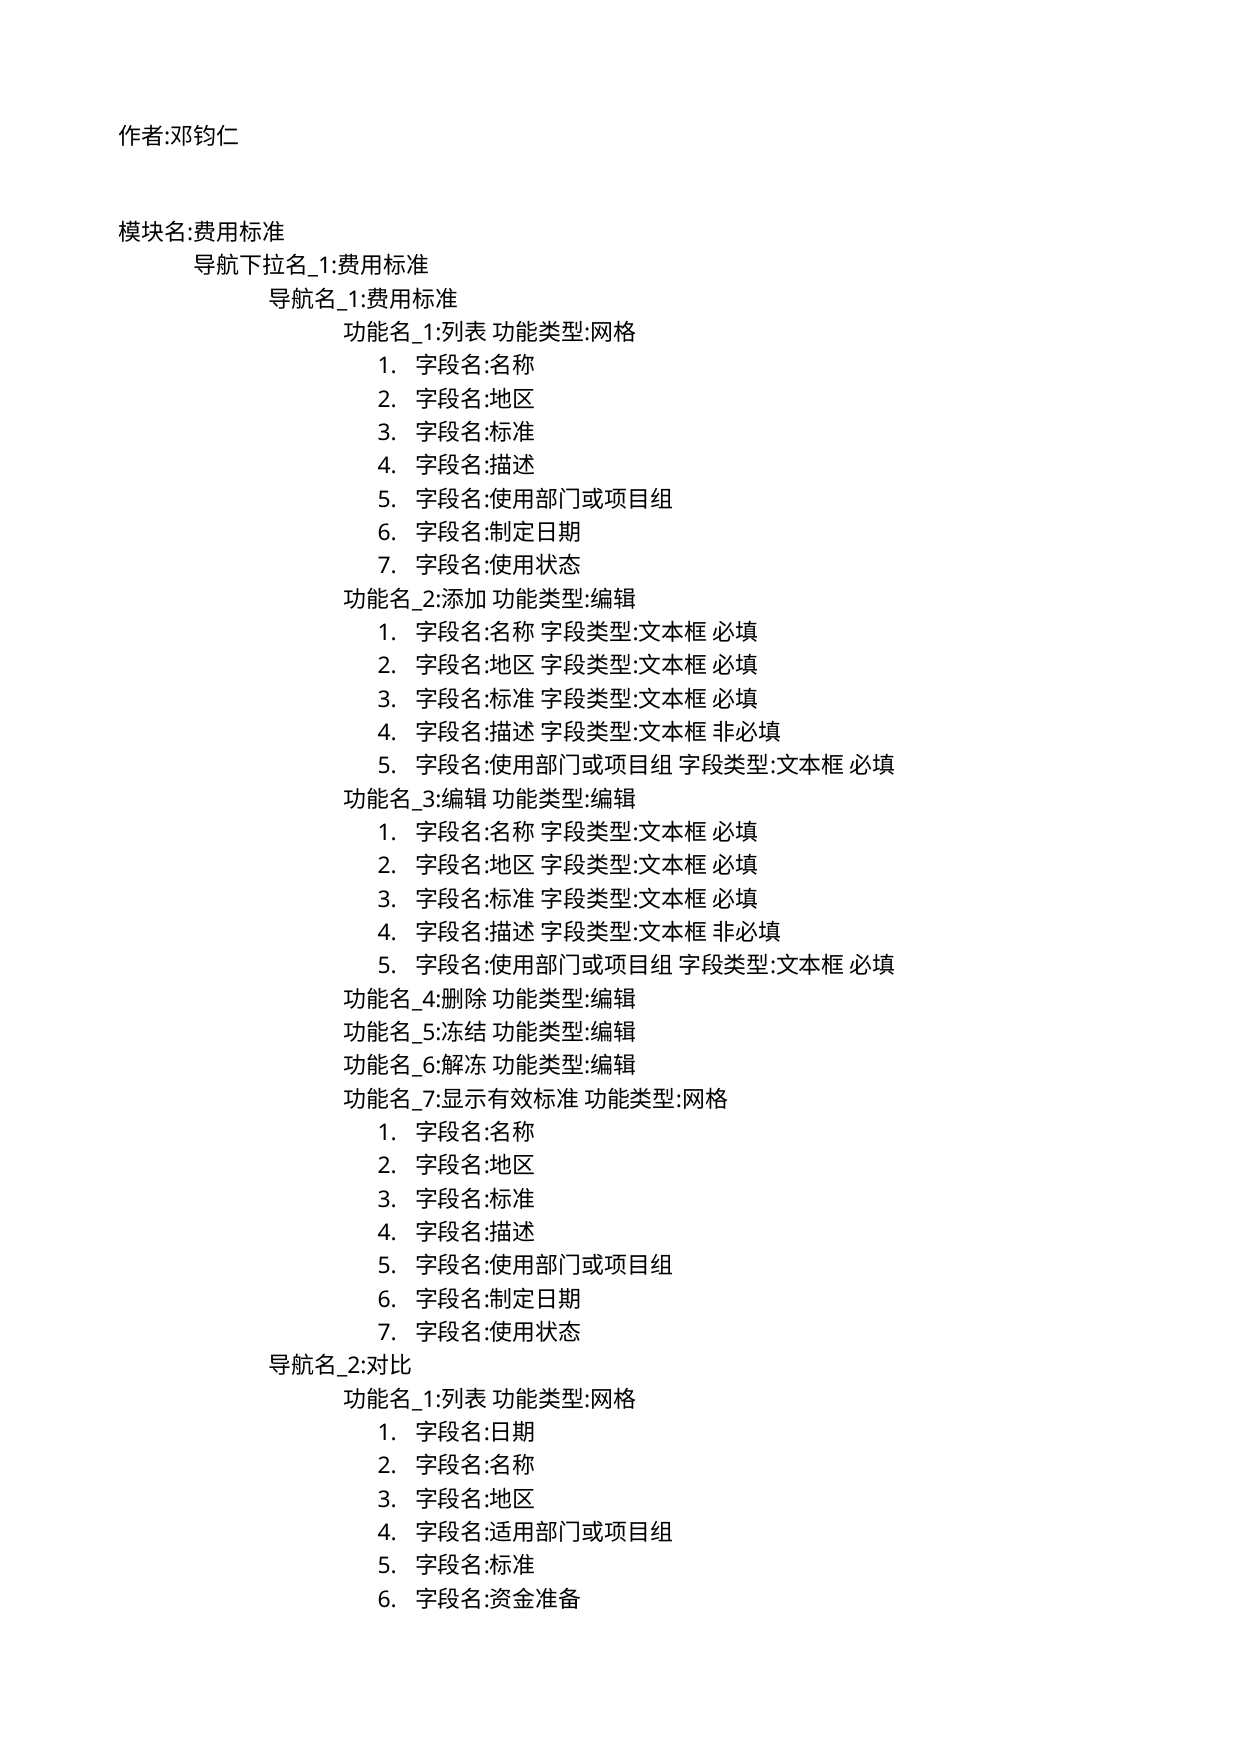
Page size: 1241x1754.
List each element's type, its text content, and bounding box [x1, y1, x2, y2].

text 功能名_2:添加 功能类型:编辑 [118, 581, 1122, 614]
text 功能名_1:列表 功能类型:网格 [118, 314, 1122, 347]
text 功能名_5:冻结 功能类型:编辑 [118, 1014, 1122, 1047]
text 功能名_4:删除 功能类型:编辑 [118, 981, 1122, 1014]
list 字段名:制定日期 [377, 514, 1122, 547]
list 字段名:制定日期 [377, 1281, 1122, 1314]
list 字段名:名称 [377, 1114, 1122, 1147]
list 字段名:描述 [377, 447, 1122, 481]
list 字段名:标准 [377, 414, 1122, 447]
list 字段名:名称 [377, 1447, 1122, 1481]
list 字段名:地区 [377, 1147, 1122, 1181]
list 字段名:名称 [377, 347, 1122, 381]
list 字段名:使用状态 [377, 547, 1122, 581]
list 字段名:使用部门或项目组 字段类型:文本框 必填 [377, 747, 1122, 781]
list 字段名:标准 [377, 1547, 1122, 1581]
text 导航名_2:对比 [118, 1347, 1122, 1381]
list 字段名:标准 字段类型:文本框 必填 [377, 681, 1122, 714]
list 字段名:使用部门或项目组 [377, 1247, 1122, 1281]
text 功能名_1:列表 功能类型:网格 [118, 1381, 1122, 1414]
list 字段名:使用部门或项目组 字段类型:文本框 必填 [377, 947, 1122, 981]
list 字段名:标准 [377, 1181, 1122, 1214]
text 导航名_1:费用标准 [118, 281, 1122, 314]
list 字段名:名称 字段类型:文本框 必填 [377, 614, 1122, 647]
list 字段名:地区 [377, 1481, 1122, 1514]
list 字段名:名称 字段类型:文本框 必填 [377, 814, 1122, 847]
list 字段名:使用部门或项目组 [377, 481, 1122, 514]
text 功能名_3:编辑 功能类型:编辑 [118, 781, 1122, 814]
list 字段名:资金准备 [377, 1581, 1122, 1614]
text 导航下拉名_1:费用标准 [118, 247, 1122, 281]
text 模块名:费用标准 [118, 214, 1122, 247]
text 功能名_7:显示有效标准 功能类型:网格 [118, 1081, 1122, 1114]
list 字段名:地区 字段类型:文本框 必填 [377, 647, 1122, 681]
list 字段名:地区 [377, 381, 1122, 414]
text 功能名_6:解冻 功能类型:编辑 [118, 1047, 1122, 1081]
list 字段名:日期 [377, 1414, 1122, 1447]
list 字段名:使用状态 [377, 1314, 1122, 1347]
list 字段名:地区 字段类型:文本框 必填 [377, 847, 1122, 881]
list 字段名:描述 字段类型:文本框 非必填 [377, 714, 1122, 747]
list 字段名:适用部门或项目组 [377, 1514, 1122, 1547]
list 字段名:描述 字段类型:文本框 非必填 [377, 914, 1122, 947]
list 字段名:标准 字段类型:文本框 必填 [377, 881, 1122, 914]
text 作者:邓钧仁 [118, 118, 1122, 151]
list 字段名:描述 [377, 1214, 1122, 1247]
